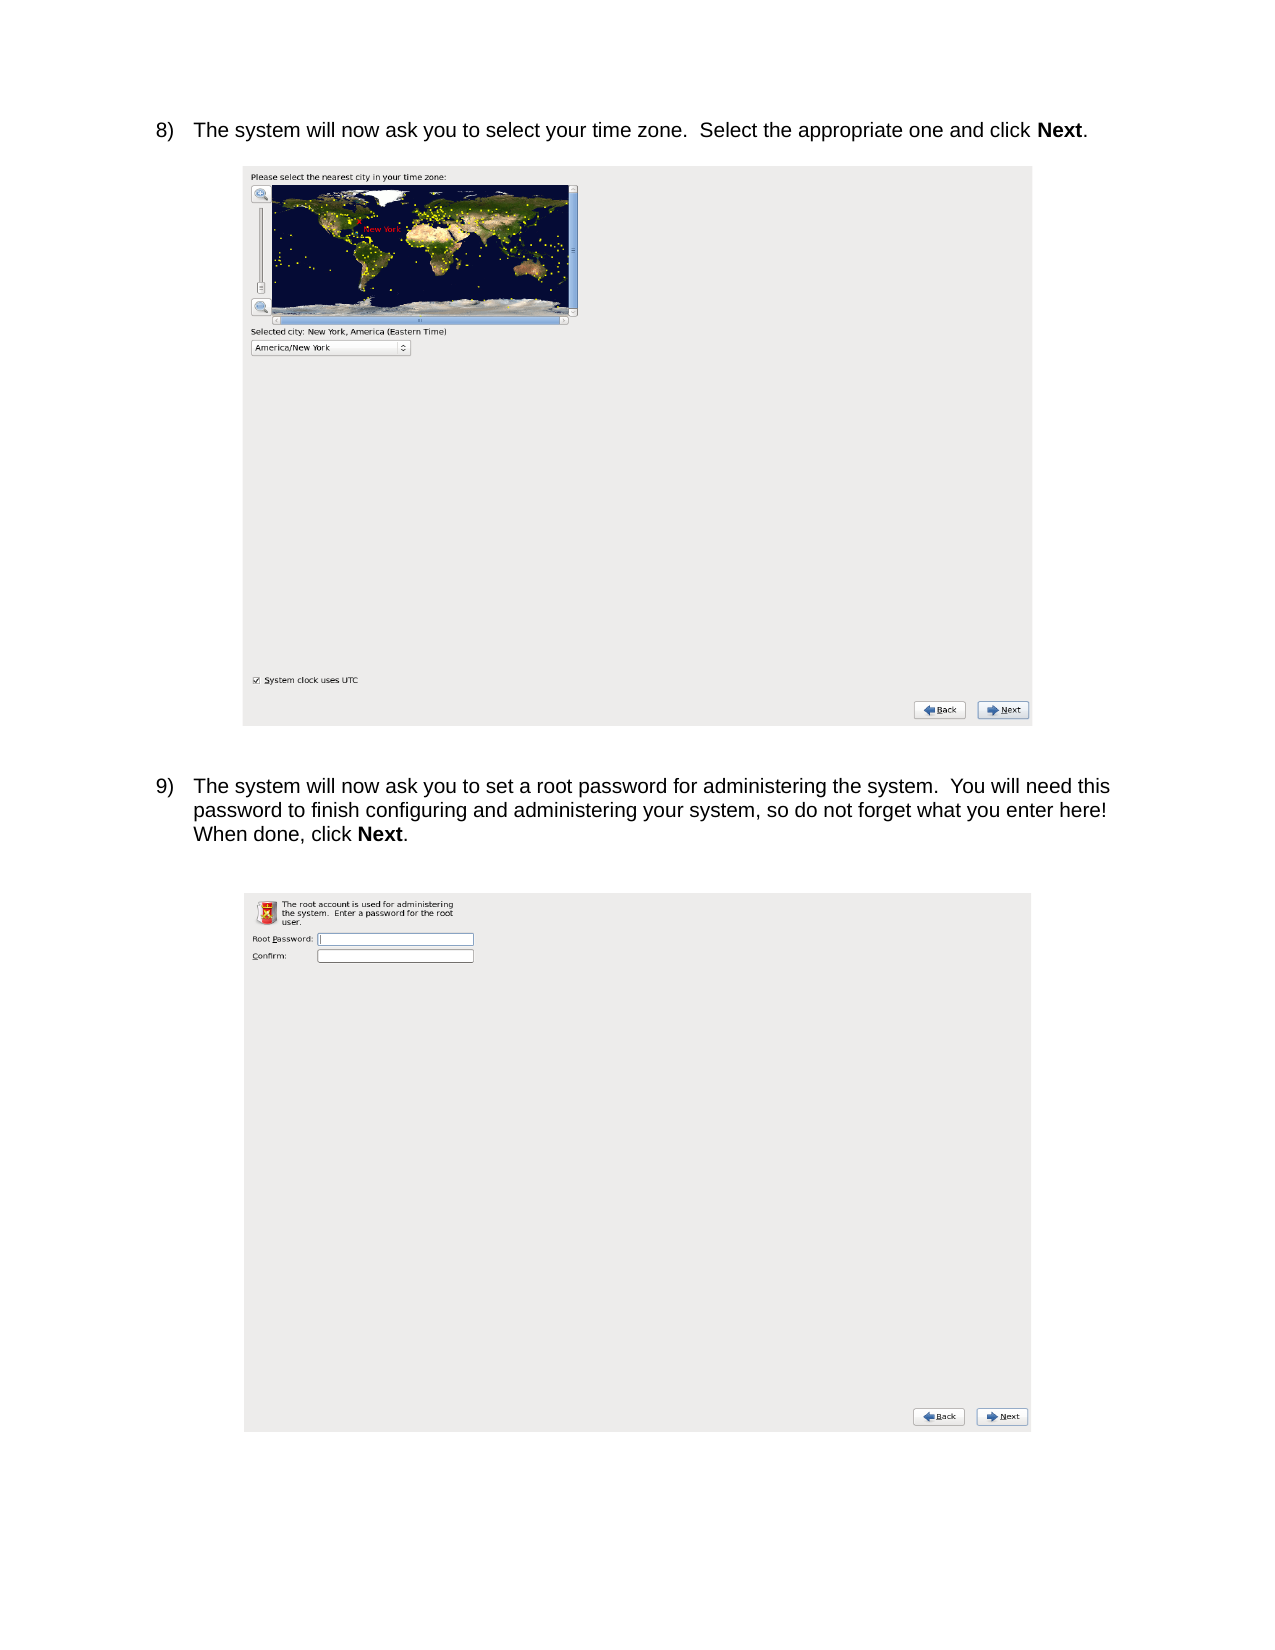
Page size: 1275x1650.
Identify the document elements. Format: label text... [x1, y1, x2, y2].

picture [242, 166, 1033, 726]
picture [244, 893, 1032, 1432]
list The system will now ask you to select your time zone. Select the appropriate one and click Next. [156, 118, 1157, 142]
list The system will now ask you to set a root password for administering the system. You will need this password to finish configuring and administering your system, so do not forget what you enter here! When done, click Next. [156, 773, 1157, 845]
